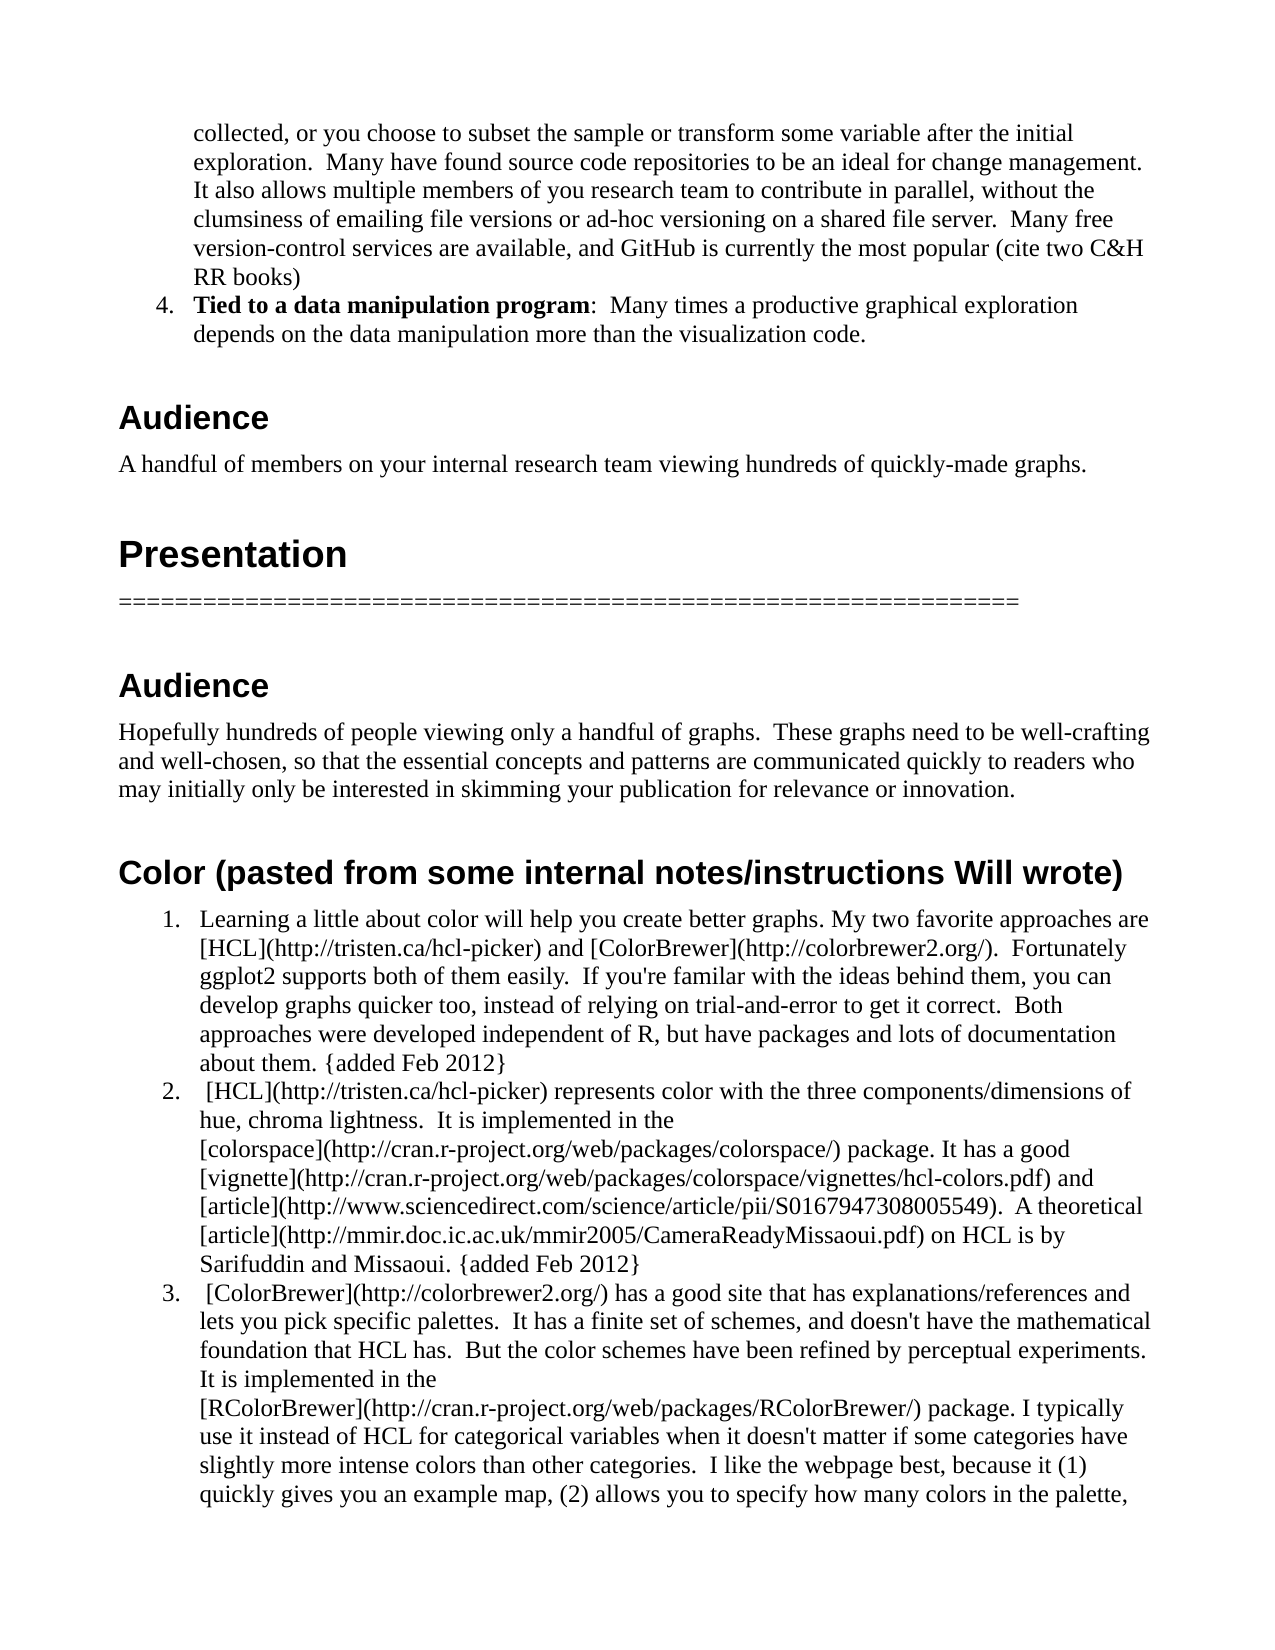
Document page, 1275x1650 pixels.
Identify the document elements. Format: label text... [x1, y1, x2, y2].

subtitle Presentation [118, 531, 1157, 575]
text A handful of members on your internal research team viewing hundreds of quickly-made graphs. [118, 449, 1157, 478]
subtitle Color (pasted from some internal notes/instructions Will wrote) [118, 853, 1157, 891]
subtitle Audience [118, 666, 1157, 704]
subtitle Audience [118, 398, 1157, 436]
list [ColorBrewer](http://colorbrewer2.org/) has a good site that has explanations/references and lets you pick specific palettes. It has a finite set of schemes, and doesn't have the mathematical foundation that HCL has. But the color schemes have been refined by perceptual experiments. It is implemented in the [RColorBrewer](http://cran.r-project.org/web/packages/RColorBrewer/) package. I typically use it instead of HCL for categorical variables when it doesn't matter if some categories have slightly more intense colors than other categories. I like the webpage best, because it (1) quickly gives you an example map, (2) allows you to specify how many colors in the palette, [162, 1278, 1157, 1508]
text ================================================================ [118, 587, 1157, 616]
list Tied to a data manipulation program: Many times a productive graphical exploration depends on the data manipulation more than the visualization code. [156, 291, 1157, 348]
list Learning a little about color will help you create better graphs. My two favorite approaches are [HCL](http://tristen.ca/hcl-picker) and [ColorBrewer](http://colorbrewer2.org/). Fortunately ggplot2 supports both of them easily. If you're familar with the ideas behind them, you can develop graphs quicker too, instead of relying on trial-and-error to get it correct. Both approaches were developed independent of R, but have packages and lots of documentation about them. {added Feb 2012} [162, 904, 1157, 1076]
list collected, or you choose to subset the sample or transform some variable after the initial exploration. Many have found source code repositories to be an ideal for change management. It also allows multiple members of you research team to contribute in parallel, without the clumsiness of emailing file versions or ad-hoc versioning on a shared file server. Many free version-control services are available, and GitHub is currently the most popular (cite two C&H RR books) [156, 118, 1157, 291]
text Hopefully hundreds of people viewing only a handful of graphs. These graphs need to be well-crafting and well-chosen, so that the essential concepts and patterns are communicated quickly to readers who may initially only be interested in skimming your publication for relevance or innovation. [118, 717, 1157, 803]
list [HCL](http://tristen.ca/hcl-picker) represents color with the three components/dimensions of hue, chroma lightness. It is implemented in the [colorspace](http://cran.r-project.org/web/packages/colorspace/) package. It has a good [vignette](http://cran.r-project.org/web/packages/colorspace/vignettes/hcl-colors.pdf) and [article](http://www.sciencedirect.com/science/article/pii/S0167947308005549). A theoretical [article](http://mmir.doc.ic.ac.uk/mmir2005/CameraReadyMissaoui.pdf) on HCL is by Sarifuddin and Missaoui. {added Feb 2012} [162, 1076, 1157, 1278]
